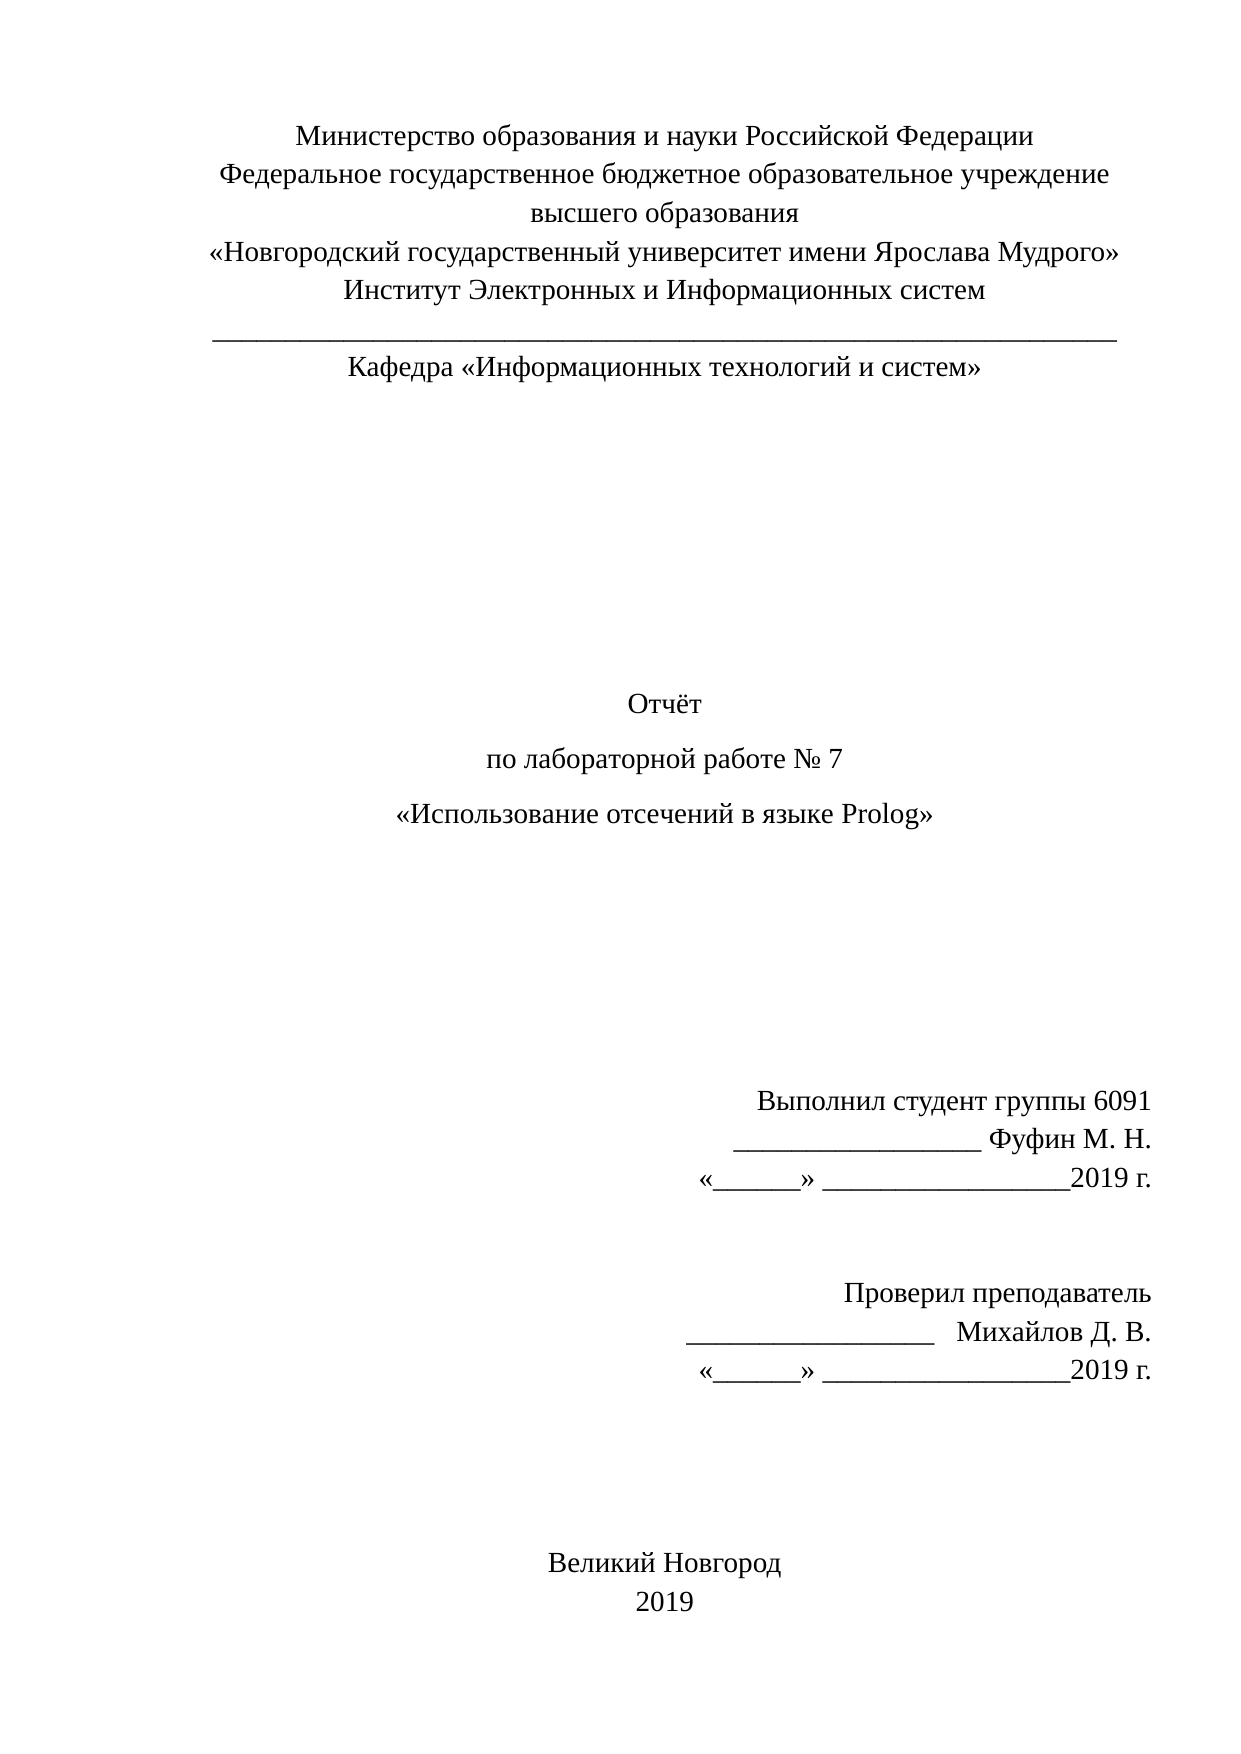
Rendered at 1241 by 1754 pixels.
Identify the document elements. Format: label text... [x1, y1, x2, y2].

text «Использование отсечений в языке Prolog» [177, 796, 1152, 830]
text «______» _________________2019 г. [177, 1352, 1152, 1386]
text Кафедра «Информационных технологий и систем» [177, 349, 1152, 383]
text Министерство образования и науки Российской Федерации [177, 118, 1152, 152]
text Институт Электронных и Информационных систем [177, 272, 1152, 306]
text _________________ Михайлов Д. В. [177, 1314, 1152, 1347]
text «______» _________________2019 г. [177, 1160, 1152, 1193]
text «Новгородский государственный университет имени Ярослава Мудрого» [177, 234, 1152, 267]
text ______________________________________________________________ [173, 307, 1156, 344]
text 2019 [177, 1584, 1152, 1617]
text Великий Новгород [177, 1545, 1152, 1579]
text Проверил преподаватель [177, 1275, 1152, 1309]
text Федеральное государственное бюджетное образовательное учреждение высшего образования [177, 157, 1152, 229]
text _________________ Фуфин М. Н. [177, 1121, 1152, 1155]
text по лабораторной работе № 7 [177, 741, 1152, 774]
text Отчёт [177, 686, 1152, 719]
text Выполнил студент группы 6091 [177, 1083, 1152, 1116]
